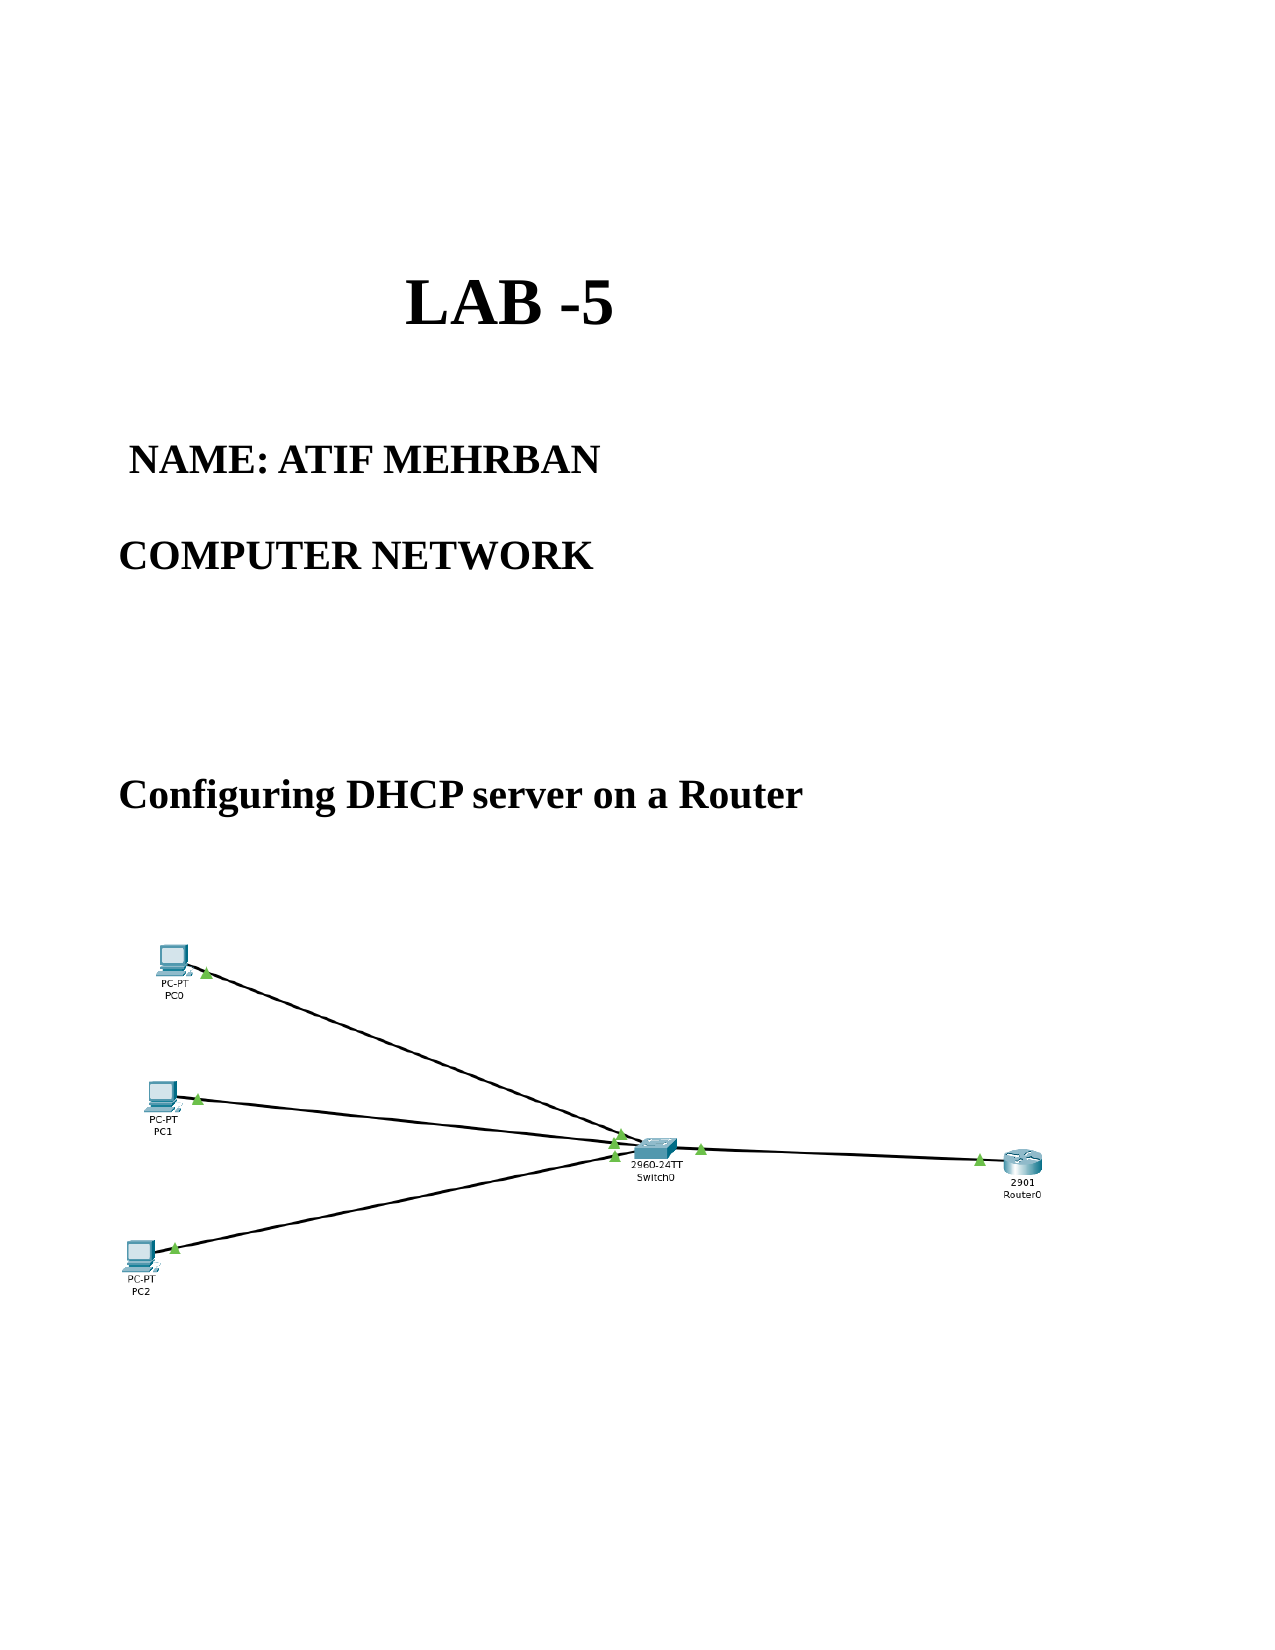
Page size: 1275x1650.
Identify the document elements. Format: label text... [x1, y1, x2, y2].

picture [101, 894, 1140, 1376]
text Configuring DHCP server on a Router [118, 770, 1157, 818]
text COMPUTER NETWORK [118, 530, 1157, 578]
text LAB -5 [118, 262, 1157, 338]
text NAME: ATIF MEHRBAN [118, 434, 1157, 482]
